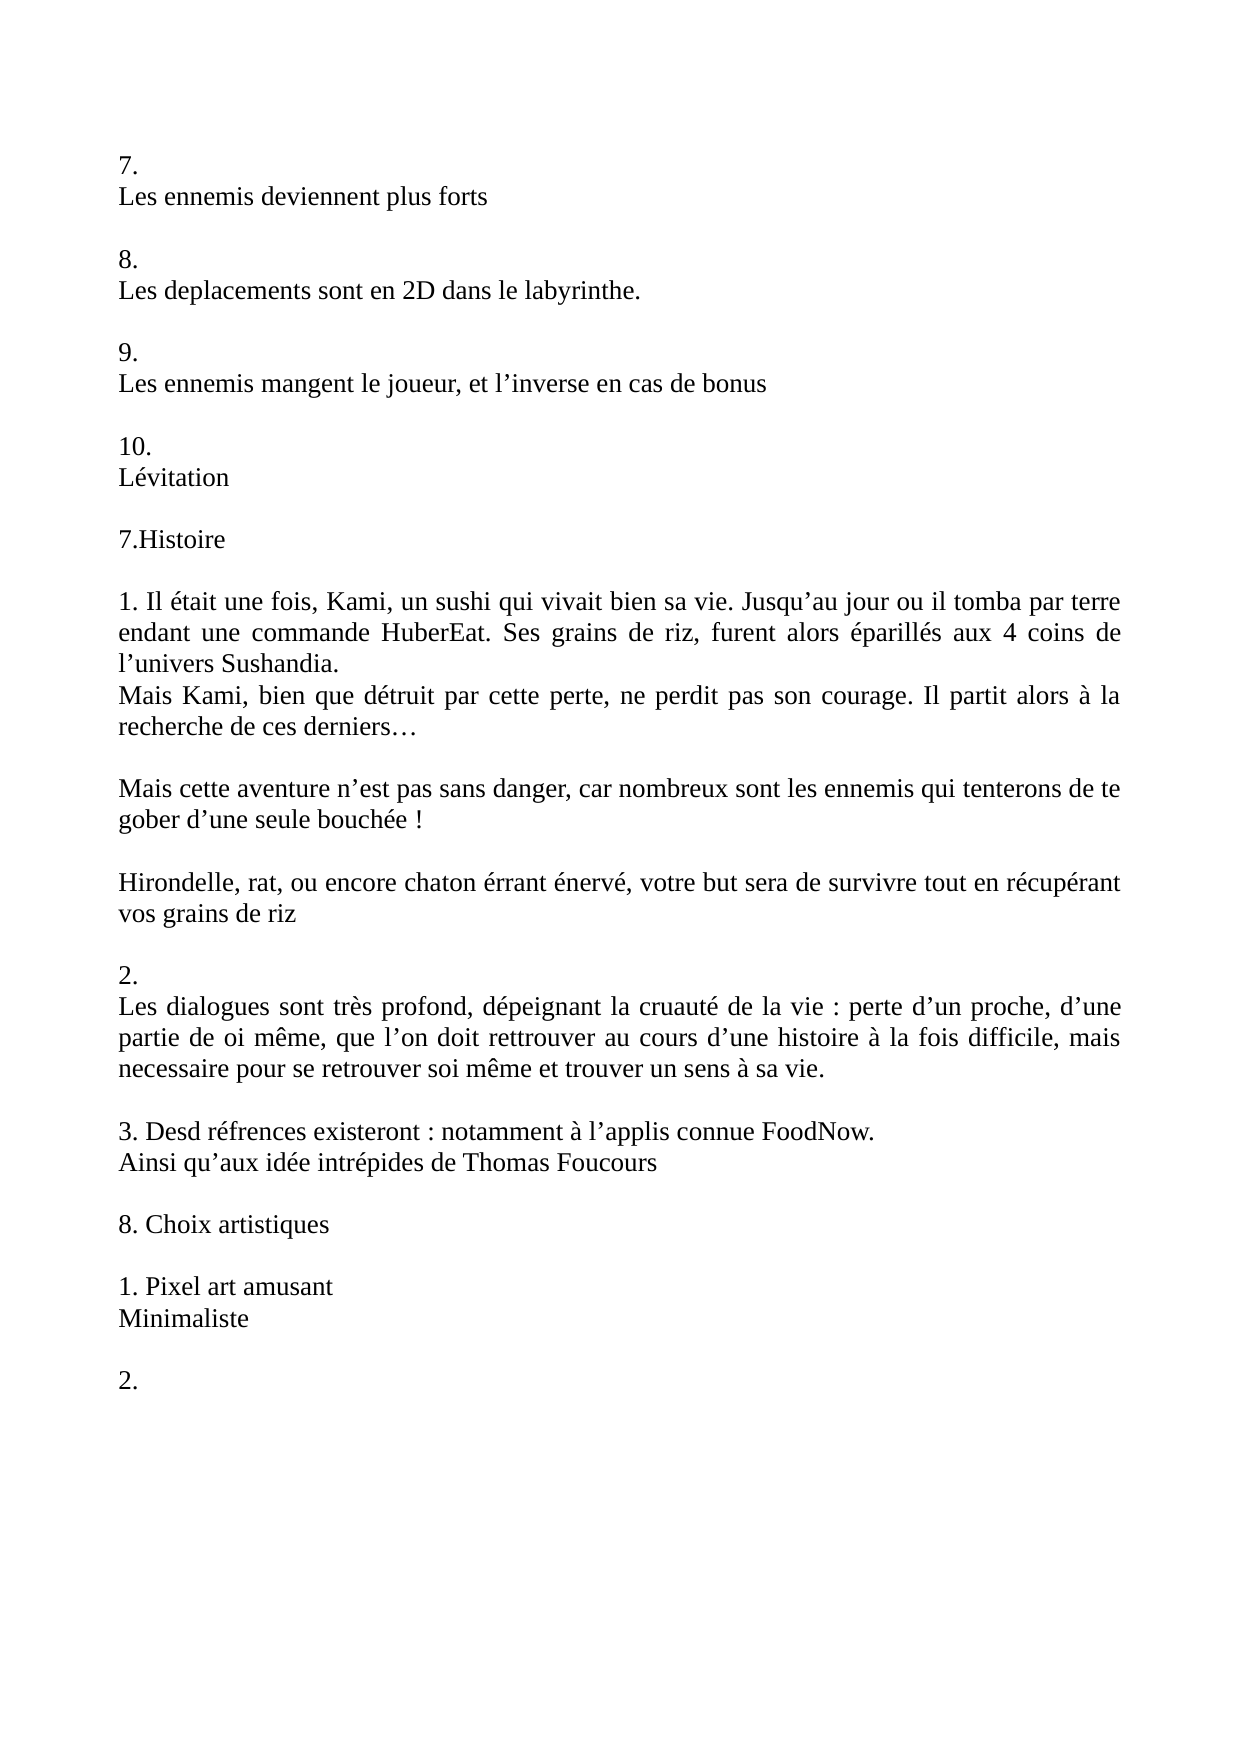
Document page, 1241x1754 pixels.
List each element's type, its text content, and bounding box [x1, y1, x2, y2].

text Minimaliste [118, 1302, 1122, 1333]
text 1. Il était une fois, Kami, un sushi qui vivait bien sa vie. Jusqu’au jour ou il tomba par terre endant une commande HuberEat. Ses grains de riz, furent alors éparillés aux 4 coins de l’univers Sushandia. [118, 585, 1122, 679]
text Les ennemis mangent le joueur, et l’inverse en cas de bonus [118, 367, 1122, 398]
text 10. [118, 429, 1122, 461]
text 1. Pixel art amusant [118, 1271, 1122, 1302]
text 2. [118, 1364, 1122, 1395]
text 8. Choix artistiques [118, 1208, 1122, 1239]
text 7. [118, 149, 1122, 180]
text Mais Kami, bien que détruit par cette perte, ne perdit pas son courage. Il partit alors à la recherche de ces derniers… [118, 679, 1122, 741]
text Mais cette aventure n’est pas sans danger, car nombreux sont les ennemis qui tenterons de te gober d’une seule bouchée ! [118, 772, 1122, 834]
text Ainsi qu’aux idée intrépides de Thomas Foucours [118, 1146, 1122, 1177]
text Hirondelle, rat, ou encore chaton érrant énervé, votre but sera de survivre tout en récupérant vos grains de riz [118, 866, 1122, 928]
text Les deplacements sont en 2D dans le labyrinthe. [118, 274, 1122, 305]
text 7.Histoire [118, 523, 1122, 554]
text 9. [118, 336, 1122, 367]
text 8. [118, 243, 1122, 274]
text Lévitation [118, 461, 1122, 492]
text 2. [118, 959, 1122, 990]
text Les ennemis deviennent plus forts [118, 180, 1122, 212]
text Les dialogues sont très profond, dépeignant la cruauté de la vie : perte d’un proche, d’une partie de oi même, que l’on doit rettrouver au cours d’une histoire à la fois difficile, mais necessaire pour se retrouver soi même et trouver un sens à sa vie. [118, 990, 1122, 1084]
text 3. Desd réfrences existeront : notamment à l’applis connue FoodNow. [118, 1115, 1122, 1146]
